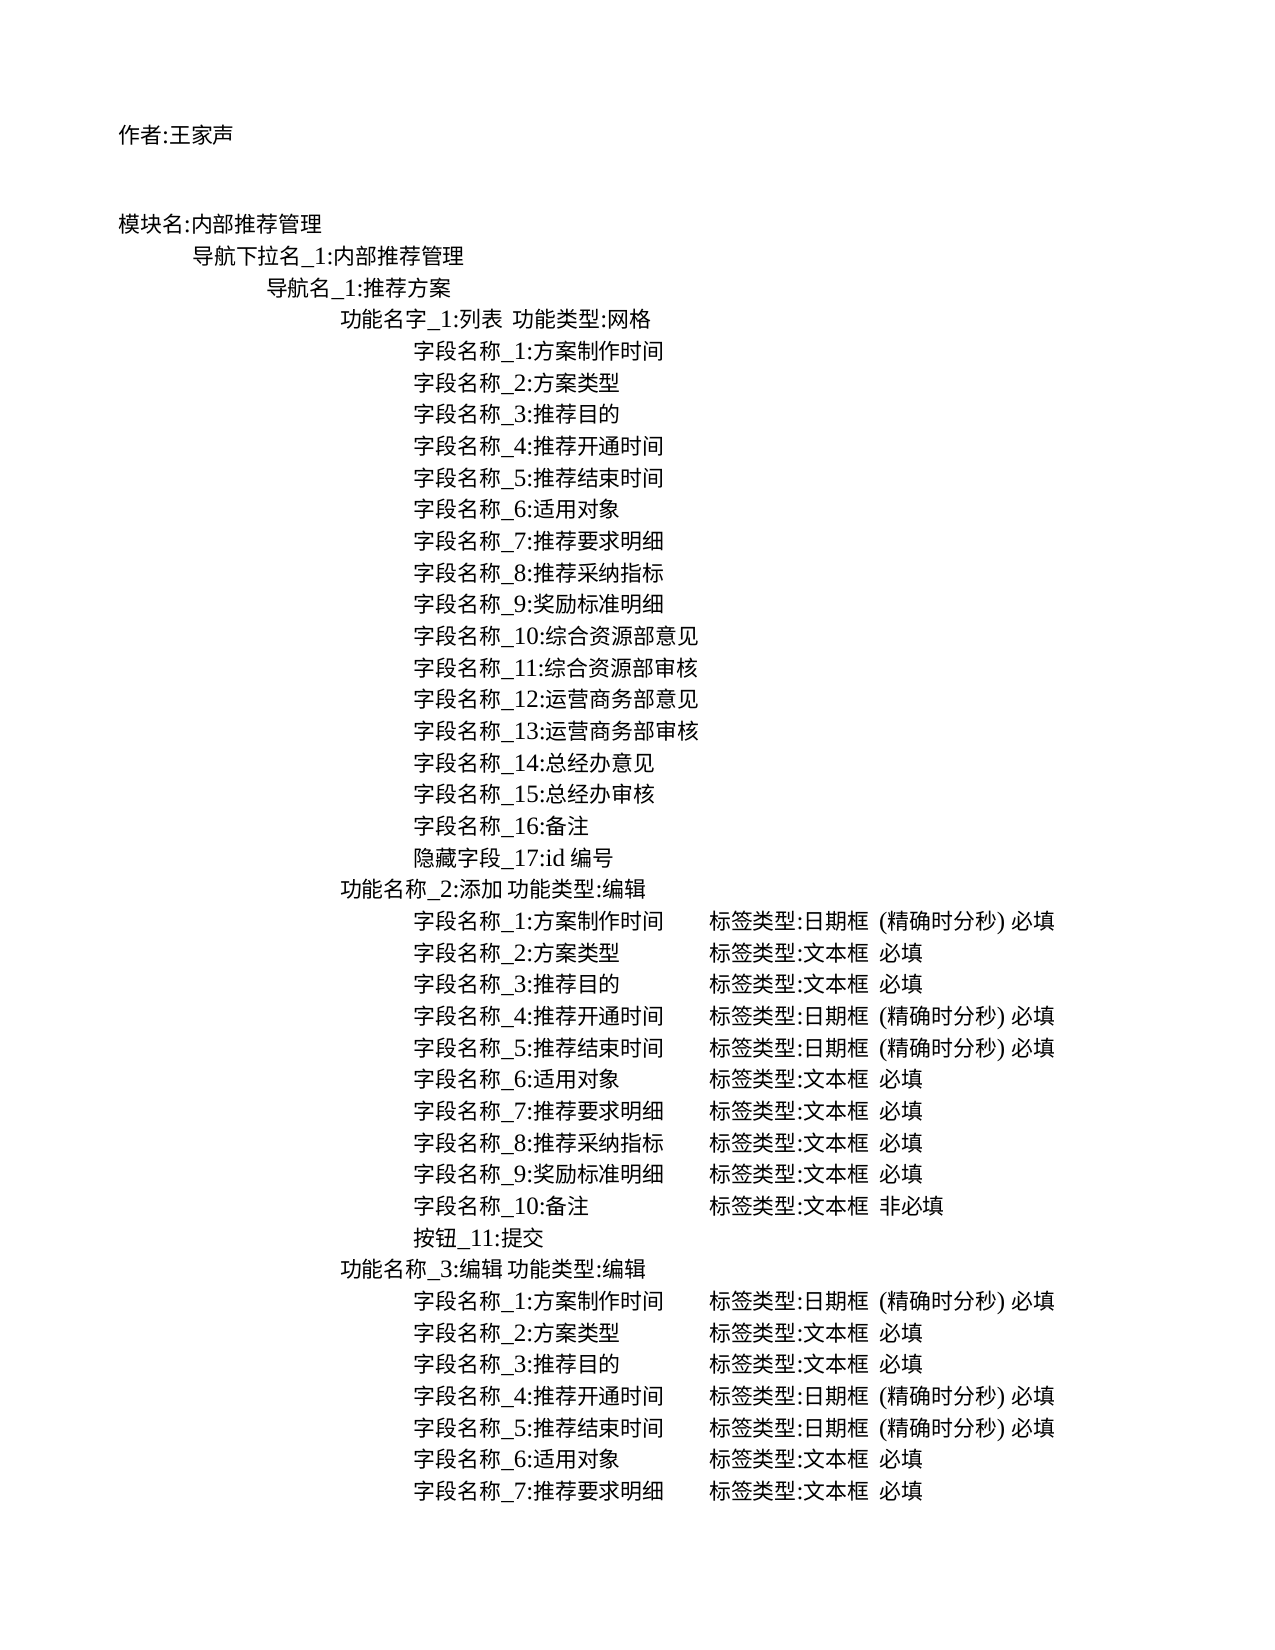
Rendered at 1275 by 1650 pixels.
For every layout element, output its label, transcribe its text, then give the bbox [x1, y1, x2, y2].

text 字段名称_3:推荐目的 [118, 397, 1157, 429]
text 字段名称_1:方案制作时间 标签类型:日期框 (精确时分秒) 必填 [118, 1284, 1157, 1316]
text 字段名称_6:适用对象 标签类型:文本框 必填 [118, 1062, 1157, 1094]
text 字段名称_9:奖励标准明细 [118, 587, 1157, 619]
text 字段名称_7:推荐要求明细 标签类型:文本框 必填 [118, 1094, 1157, 1126]
text 字段名称_4:推荐开通时间 标签类型:日期框 (精确时分秒) 必填 [118, 999, 1157, 1031]
text 字段名称_12:运营商务部意见 [118, 682, 1157, 714]
text 导航名_1:推荐方案 [118, 271, 1157, 302]
text 按钮_11:提交 [118, 1221, 1157, 1252]
text 字段名称_7:推荐要求明细 标签类型:文本框 必填 [118, 1474, 1157, 1506]
text 字段名称_5:推荐结束时间 [118, 461, 1157, 492]
text 隐藏字段_17:id编号 [118, 841, 1157, 872]
text 字段名称_2:方案类型 标签类型:文本框 必填 [118, 936, 1157, 967]
text 字段名称_13:运营商务部审核 [118, 714, 1157, 746]
text 字段名称_8:推荐采纳指标 [118, 556, 1157, 587]
text 功能名字_1:列表 功能类型:网格 [118, 302, 1157, 334]
text 功能名称_3:编辑 功能类型:编辑 [118, 1252, 1157, 1284]
text 字段名称_3:推荐目的 标签类型:文本框 必填 [118, 967, 1157, 999]
text 字段名称_3:推荐目的 标签类型:文本框 必填 [118, 1347, 1157, 1379]
text 字段名称_6:适用对象 标签类型:文本框 必填 [118, 1442, 1157, 1474]
text 字段名称_10:综合资源部意见 [118, 619, 1157, 651]
text 功能名称_2:添加 功能类型:编辑 [118, 872, 1157, 904]
text 导航下拉名_1:内部推荐管理 [118, 239, 1157, 271]
text 字段名称_4:推荐开通时间 [118, 429, 1157, 461]
text 作者:王家声 [118, 118, 1157, 150]
text 字段名称_5:推荐结束时间 标签类型:日期框 (精确时分秒) 必填 [118, 1031, 1157, 1062]
text 字段名称_9:奖励标准明细 标签类型:文本框 必填 [118, 1157, 1157, 1189]
text 字段名称_8:推荐采纳指标 标签类型:文本框 必填 [118, 1126, 1157, 1157]
text 字段名称_16:备注 [118, 809, 1157, 841]
text 字段名称_1:方案制作时间 标签类型:日期框 (精确时分秒) 必填 [118, 904, 1157, 936]
text 字段名称_6:适用对象 [118, 492, 1157, 524]
text 模块名:内部推荐管理 [118, 207, 1157, 239]
text 字段名称_15:总经办审核 [118, 777, 1157, 809]
text 字段名称_14:总经办意见 [118, 746, 1157, 777]
text 字段名称_5:推荐结束时间 标签类型:日期框 (精确时分秒) 必填 [118, 1411, 1157, 1442]
text 字段名称_2:方案类型 标签类型:文本框 必填 [118, 1316, 1157, 1347]
text 字段名称_1:方案制作时间 [118, 334, 1157, 366]
text 字段名称_10:备注 标签类型:文本框 非必填 [118, 1189, 1157, 1221]
text 字段名称_7:推荐要求明细 [118, 524, 1157, 556]
text 字段名称_2:方案类型 [118, 366, 1157, 397]
text 字段名称_4:推荐开通时间 标签类型:日期框 (精确时分秒) 必填 [118, 1379, 1157, 1411]
text 字段名称_11:综合资源部审核 [118, 651, 1157, 682]
